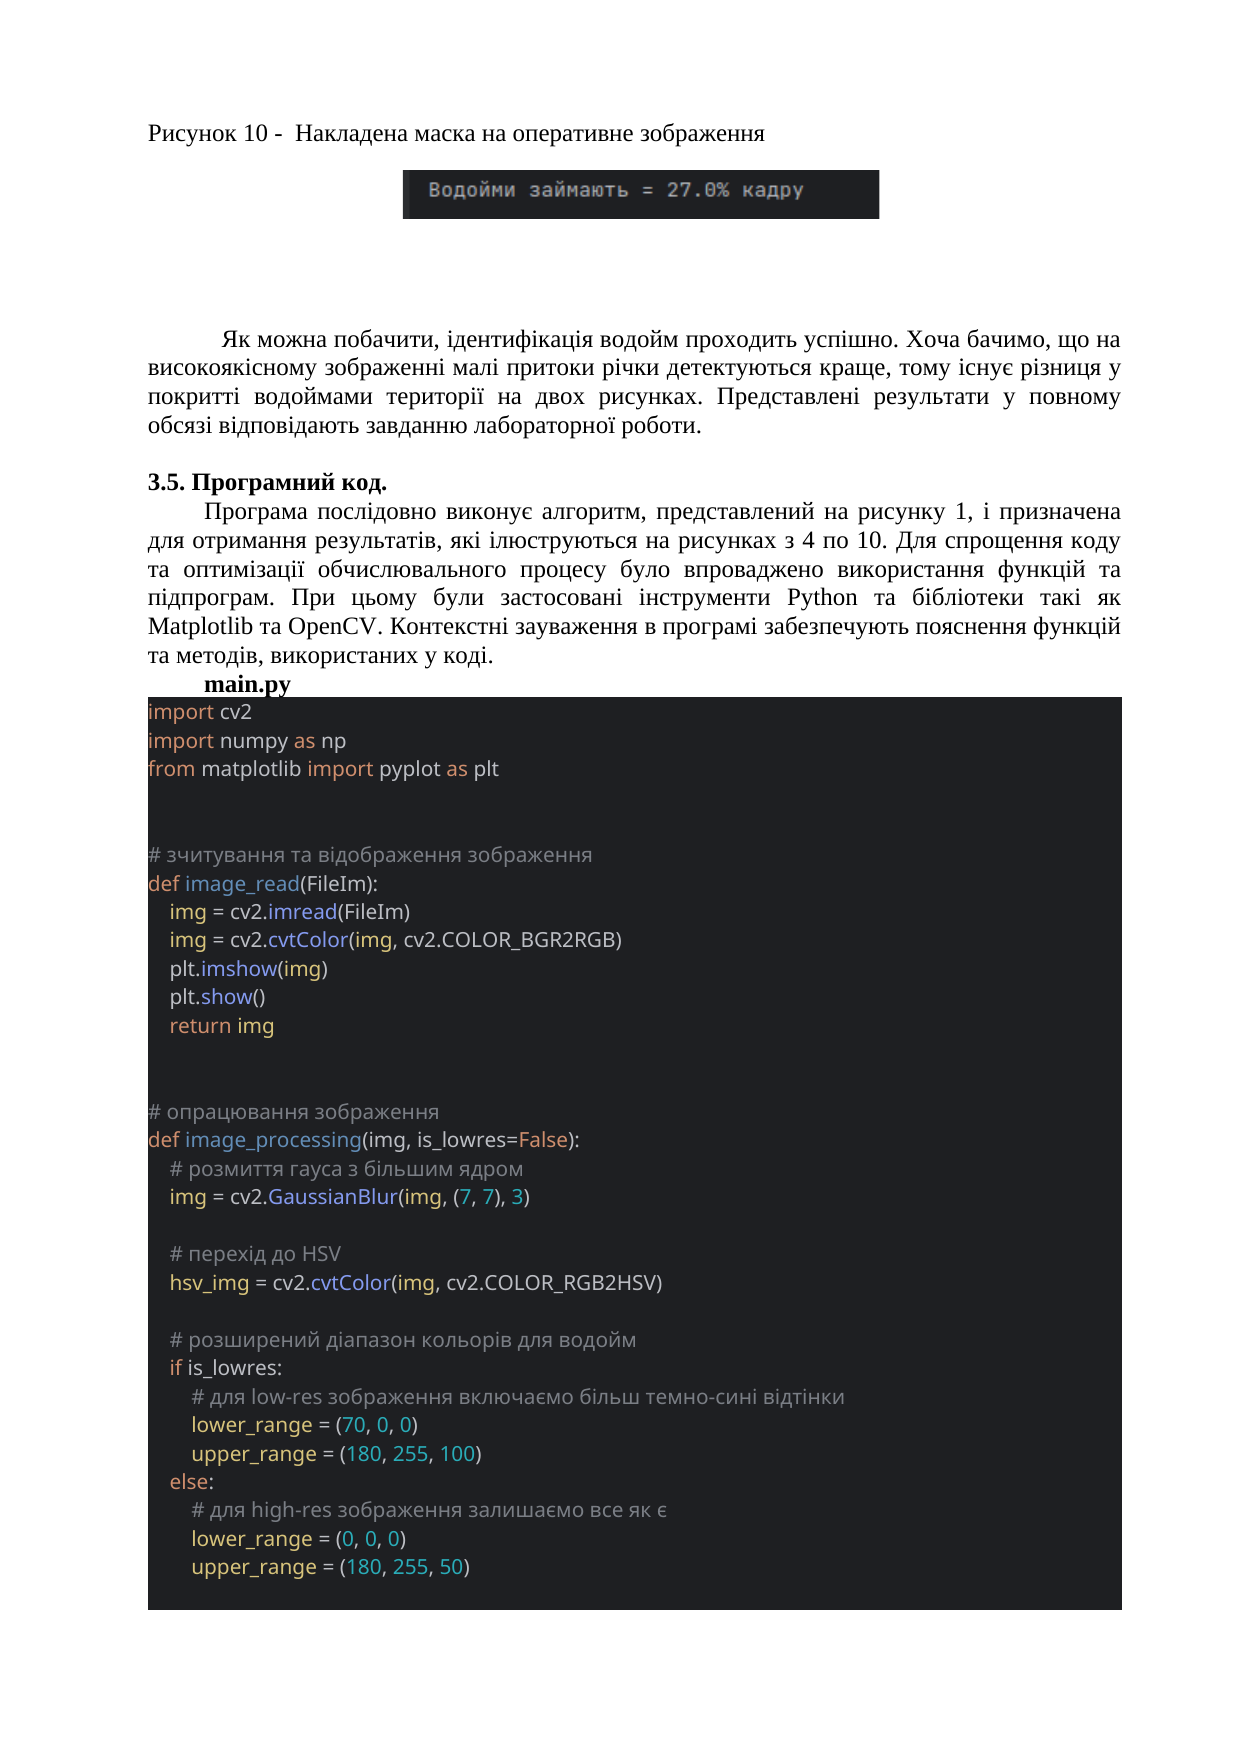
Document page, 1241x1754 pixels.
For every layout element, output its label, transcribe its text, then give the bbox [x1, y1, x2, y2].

text import cv2 import numpy as np from matplotlib import pyplot as plt # зчитування та відображення зображення def image_read(FileIm): img = cv2.imread(FileIm) img = cv2.cvtColor(img, cv2.COLOR_BGR2RGB) plt.imshow(img) plt.show() return img # опрацювання зображення def image_processing(img, is_lowres=False): # розмиття гауса з більшим ядром img = cv2.GaussianBlur(img, (7, 7), 3) # перехід до HSV hsv_img = cv2.cvtColor(img, cv2.COLOR_RGB2HSV) # розширений діапазон кольорів для водойм if is_lowres: # для low-res зображення включаємо більш темно-сині відтінки lower_range = (70, 0, 0) upper_range = (180, 255, 100) else: # для high-res зображення залишаємо все як є lower_range = (0, 0, 0) upper_range = (180, 255, 50) [148, 697, 1122, 1610]
text Рисунок 10 - Накладена маска на оперативне зображення [148, 118, 1122, 147]
text Як можна побачити, ідентифікація водойм проходить успішно. Хоча бачимо, що на високоякісному зображенні малі притоки річки детектуються краще, тому існує різниця у покритті водоймами території на двох рисунках. Представлені результати у повному обсязі відповідають завданню лабораторної роботи. [148, 324, 1122, 439]
text Програма послідовно виконує алгоритм, представлений на рисунку 1, і призначена для отримання результатів, які ілюструються на рисунках з 4 по 10. Для спрощення коду та оптимізації обчислювального процесу було впроваджено використання функцій та підпрограм. При цьому були застосовані інструменти Python та бібліотеки такі як Matplotlib та OpenCV. Контекстні зауваження в програмі забезпечують пояснення функцій та методів, використаних у коді. [148, 496, 1122, 669]
text 3.5. Програмний код. [148, 467, 1122, 496]
picture [402, 170, 880, 219]
text main.py [148, 669, 1122, 697]
